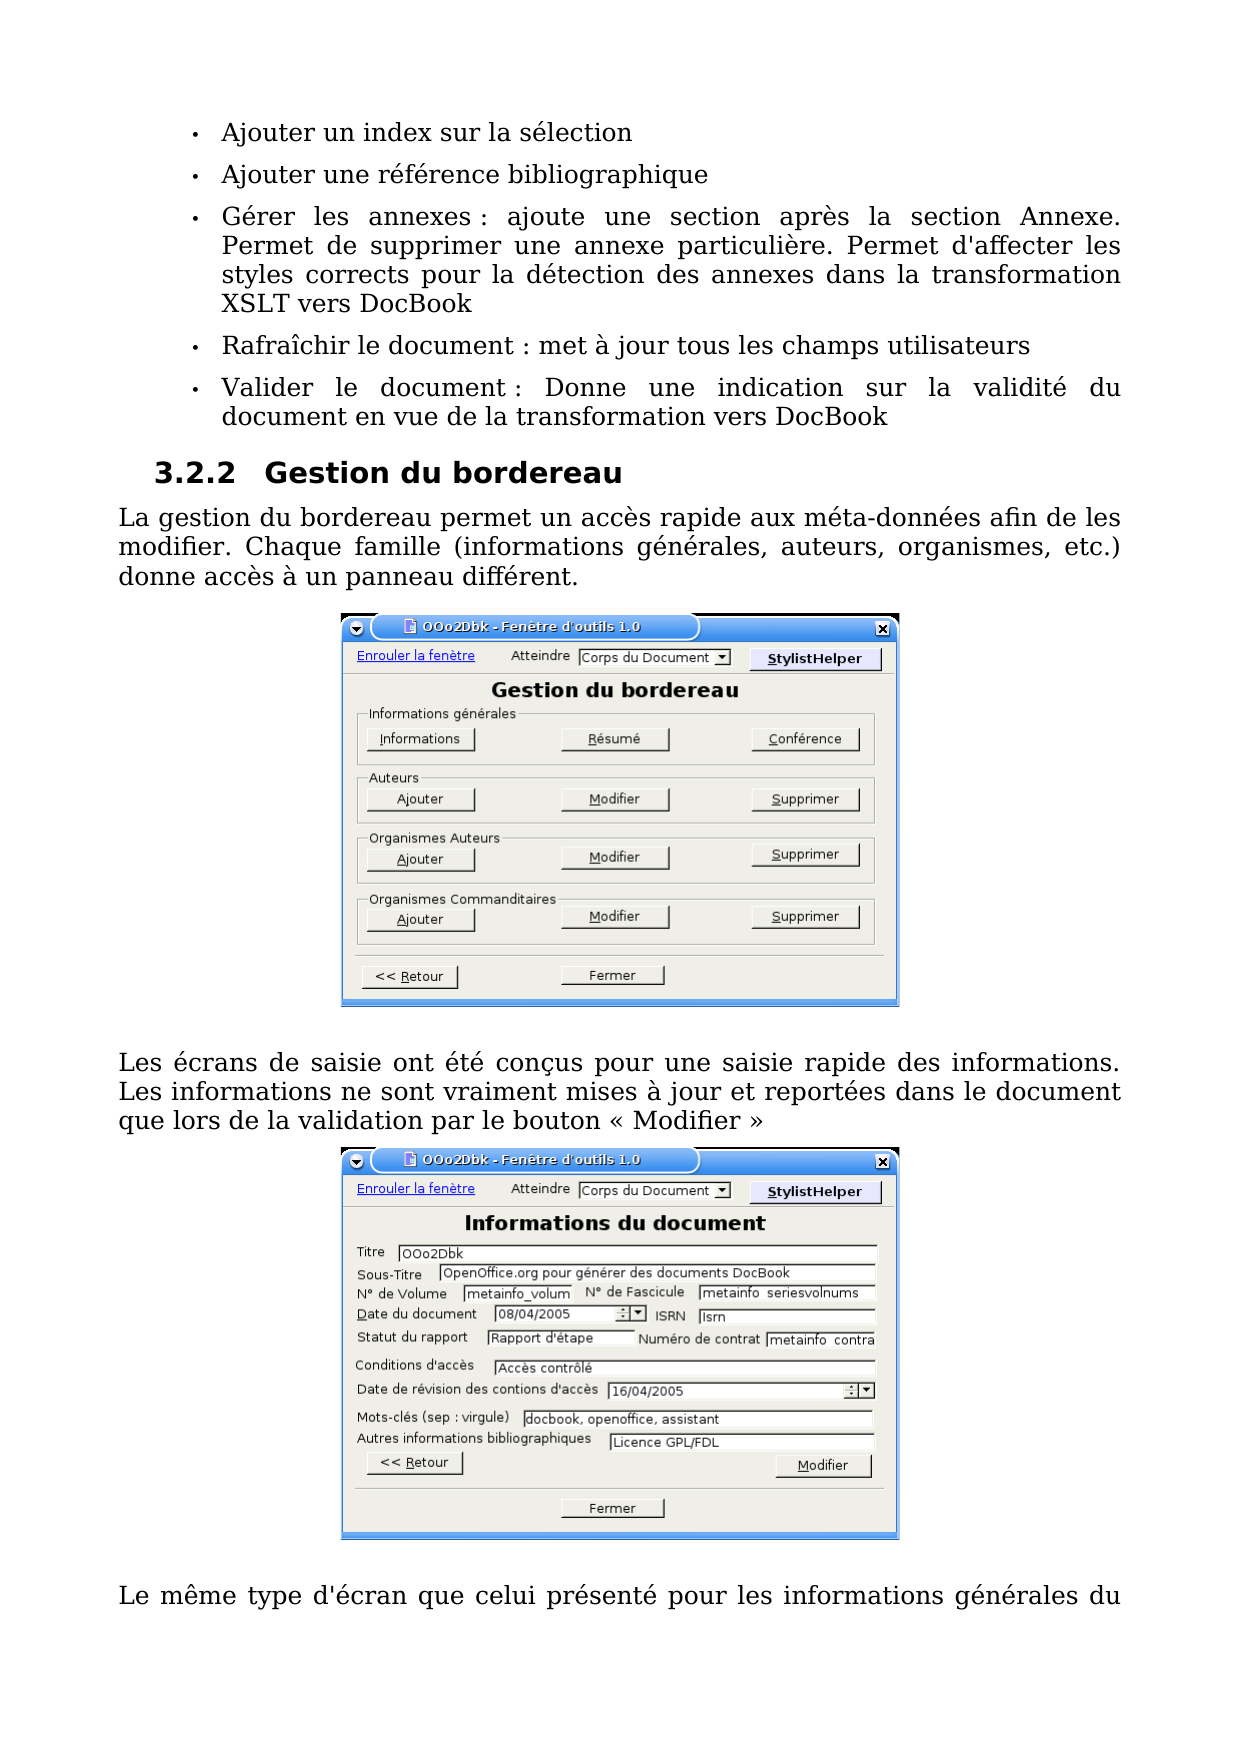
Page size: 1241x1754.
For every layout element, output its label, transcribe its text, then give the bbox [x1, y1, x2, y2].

picture [340, 1147, 900, 1540]
list Valider le document : Donne une indication sur la validité du document en vue de la transformation vers DocBook [192, 373, 1122, 432]
subtitle Gestion du bordereau [153, 457, 1122, 491]
list Ajouter une référence bibliographique [192, 160, 1122, 189]
picture [340, 613, 900, 1007]
list Ajouter un index sur la sélection [192, 118, 1122, 147]
text La gestion du bordereau permet un accès rapide aux méta-données afin de les modifier. Chaque famille (informations générales, auteurs, organismes, etc.) donne accès à un panneau différent. [118, 503, 1122, 591]
text Le même type d'écran que celui présenté pour les informations générales du [118, 1582, 1122, 1611]
list Gérer les annexes : ajoute une section après la section Annexe. Permet de supprimer une annexe particulière. Permet d'affecter les styles corrects pour la détection des annexes dans la transformation XSLT vers DocBook [192, 202, 1122, 319]
list Rafraîchir le document : met à jour tous les champs utilisateurs [192, 331, 1122, 361]
text Les écrans de saisie ont été conçus pour une saisie rapide des informations. Les informations ne sont vraiment mises à jour et reportées dans le document que lors de la validation par le bouton « Modifier » [118, 1048, 1122, 1136]
